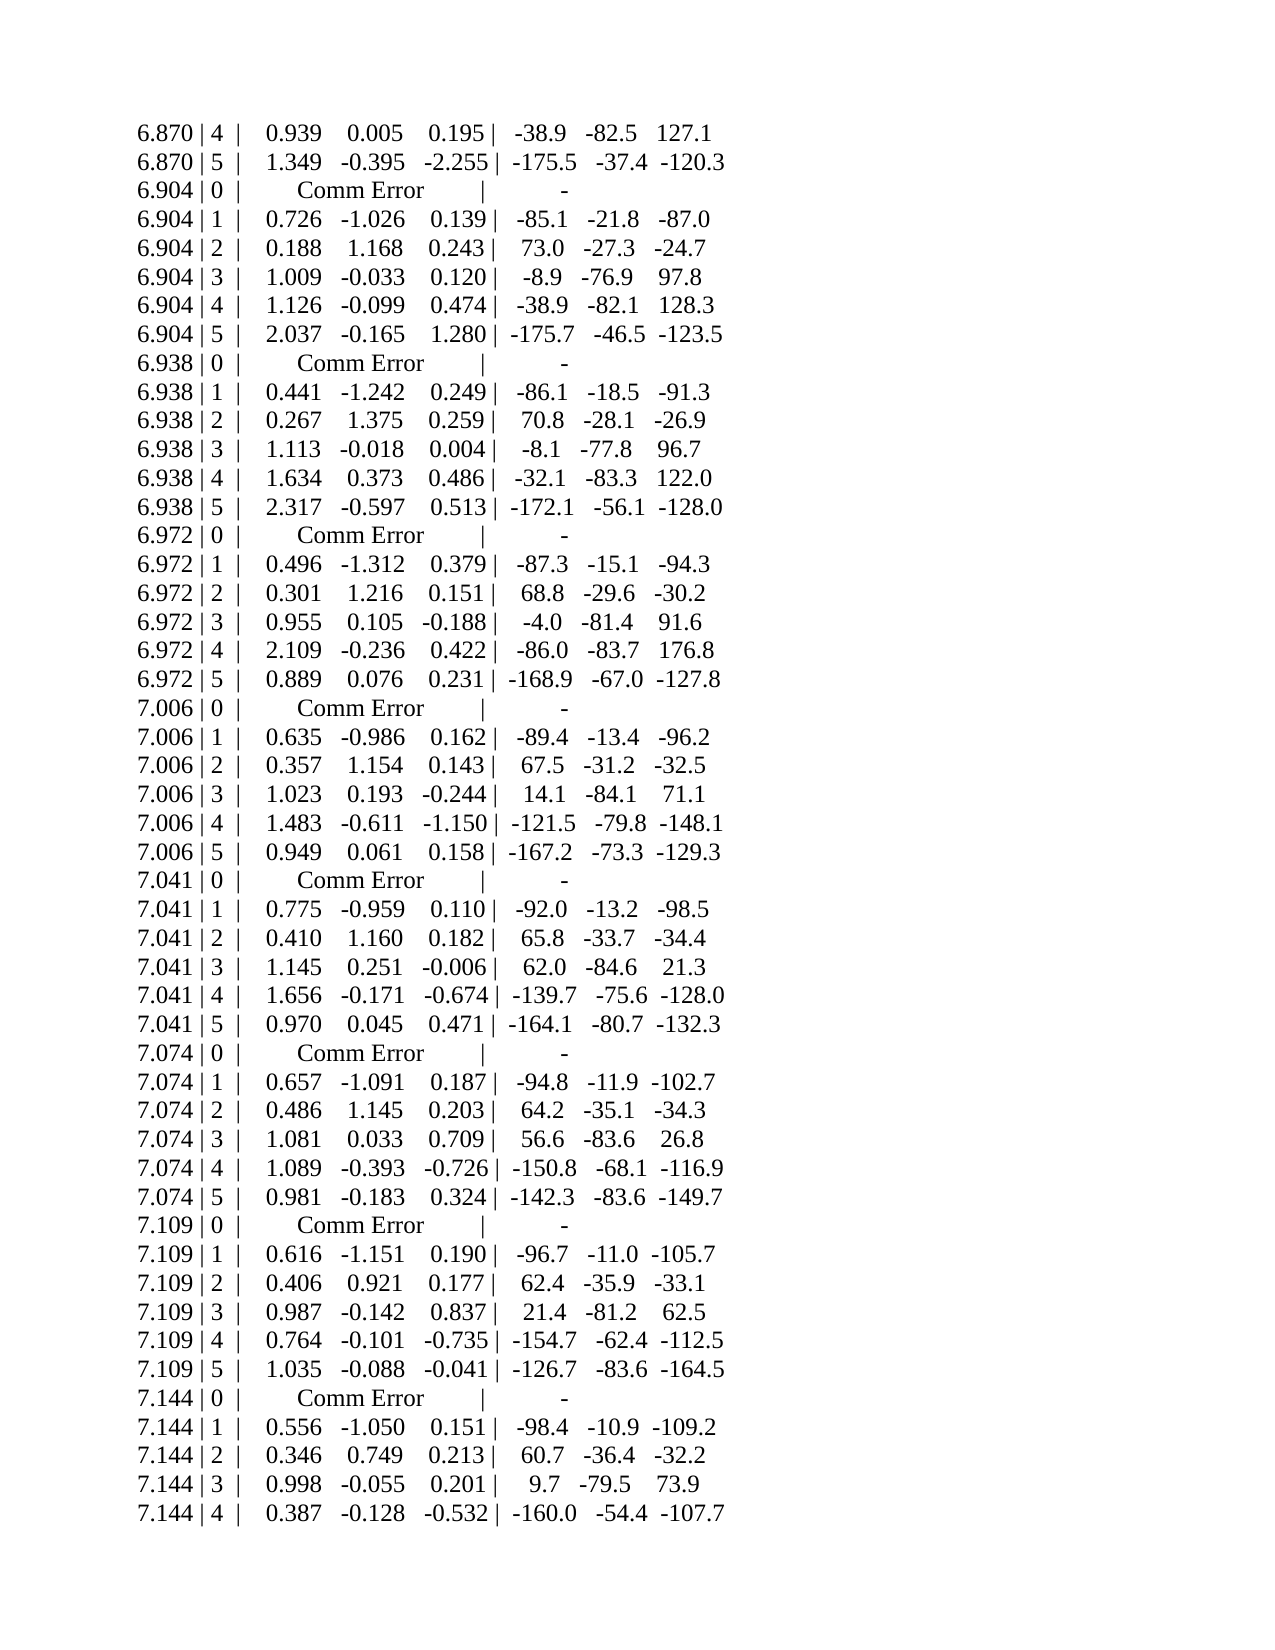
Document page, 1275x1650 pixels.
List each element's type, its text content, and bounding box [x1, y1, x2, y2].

text 6.904 | 3 | 1.009 -0.033 0.120 | -8.9 -76.9 97.8 [118, 262, 1157, 291]
text 6.938 | 4 | 1.634 0.373 0.486 | -32.1 -83.3 122.0 [118, 463, 1157, 492]
text 7.074 | 0 | Comm Error | - [118, 1038, 1157, 1067]
text 6.938 | 5 | 2.317 -0.597 0.513 | -172.1 -56.1 -128.0 [118, 492, 1157, 521]
text 6.938 | 1 | 0.441 -1.242 0.249 | -86.1 -18.5 -91.3 [118, 377, 1157, 406]
text 6.972 | 2 | 0.301 1.216 0.151 | 68.8 -29.6 -30.2 [118, 578, 1157, 607]
text 6.972 | 0 | Comm Error | - [118, 521, 1157, 549]
text 7.109 | 0 | Comm Error | - [118, 1211, 1157, 1239]
text 7.041 | 2 | 0.410 1.160 0.182 | 65.8 -33.7 -34.4 [118, 923, 1157, 952]
text 6.904 | 0 | Comm Error | - [118, 176, 1157, 204]
text 7.006 | 2 | 0.357 1.154 0.143 | 67.5 -31.2 -32.5 [118, 751, 1157, 779]
text 6.938 | 3 | 1.113 -0.018 0.004 | -8.1 -77.8 96.7 [118, 434, 1157, 463]
text 7.006 | 5 | 0.949 0.061 0.158 | -167.2 -73.3 -129.3 [118, 837, 1157, 866]
text 6.904 | 2 | 0.188 1.168 0.243 | 73.0 -27.3 -24.7 [118, 233, 1157, 262]
text 7.041 | 0 | Comm Error | - [118, 866, 1157, 894]
text 7.144 | 0 | Comm Error | - [118, 1383, 1157, 1412]
text 6.938 | 0 | Comm Error | - [118, 348, 1157, 377]
text 7.144 | 3 | 0.998 -0.055 0.201 | 9.7 -79.5 73.9 [118, 1469, 1157, 1498]
text 7.006 | 4 | 1.483 -0.611 -1.150 | -121.5 -79.8 -148.1 [118, 808, 1157, 837]
text 6.904 | 4 | 1.126 -0.099 0.474 | -38.9 -82.1 128.3 [118, 291, 1157, 319]
text 7.074 | 3 | 1.081 0.033 0.709 | 56.6 -83.6 26.8 [118, 1124, 1157, 1153]
text 7.006 | 0 | Comm Error | - [118, 693, 1157, 722]
text 7.109 | 2 | 0.406 0.921 0.177 | 62.4 -35.9 -33.1 [118, 1268, 1157, 1297]
text 7.041 | 5 | 0.970 0.045 0.471 | -164.1 -80.7 -132.3 [118, 1009, 1157, 1038]
text 7.041 | 4 | 1.656 -0.171 -0.674 | -139.7 -75.6 -128.0 [118, 981, 1157, 1009]
text 7.109 | 4 | 0.764 -0.101 -0.735 | -154.7 -62.4 -112.5 [118, 1326, 1157, 1354]
text 7.041 | 1 | 0.775 -0.959 0.110 | -92.0 -13.2 -98.5 [118, 894, 1157, 923]
text 6.938 | 2 | 0.267 1.375 0.259 | 70.8 -28.1 -26.9 [118, 406, 1157, 434]
text 7.006 | 1 | 0.635 -0.986 0.162 | -89.4 -13.4 -96.2 [118, 722, 1157, 751]
text 7.144 | 4 | 0.387 -0.128 -0.532 | -160.0 -54.4 -107.7 [118, 1498, 1157, 1527]
text 6.972 | 3 | 0.955 0.105 -0.188 | -4.0 -81.4 91.6 [118, 607, 1157, 636]
text 7.006 | 3 | 1.023 0.193 -0.244 | 14.1 -84.1 71.1 [118, 779, 1157, 808]
text 7.074 | 5 | 0.981 -0.183 0.324 | -142.3 -83.6 -149.7 [118, 1182, 1157, 1211]
text 7.109 | 3 | 0.987 -0.142 0.837 | 21.4 -81.2 62.5 [118, 1297, 1157, 1326]
text 6.972 | 5 | 0.889 0.076 0.231 | -168.9 -67.0 -127.8 [118, 664, 1157, 693]
text 6.972 | 1 | 0.496 -1.312 0.379 | -87.3 -15.1 -94.3 [118, 549, 1157, 578]
text 7.109 | 1 | 0.616 -1.151 0.190 | -96.7 -11.0 -105.7 [118, 1239, 1157, 1268]
text 7.074 | 1 | 0.657 -1.091 0.187 | -94.8 -11.9 -102.7 [118, 1067, 1157, 1096]
text 6.972 | 4 | 2.109 -0.236 0.422 | -86.0 -83.7 176.8 [118, 636, 1157, 664]
text 7.144 | 2 | 0.346 0.749 0.213 | 60.7 -36.4 -32.2 [118, 1441, 1157, 1469]
text 7.074 | 2 | 0.486 1.145 0.203 | 64.2 -35.1 -34.3 [118, 1096, 1157, 1124]
text 6.904 | 5 | 2.037 -0.165 1.280 | -175.7 -46.5 -123.5 [118, 319, 1157, 348]
text 7.041 | 3 | 1.145 0.251 -0.006 | 62.0 -84.6 21.3 [118, 952, 1157, 981]
text 6.904 | 1 | 0.726 -1.026 0.139 | -85.1 -21.8 -87.0 [118, 204, 1157, 233]
text 7.109 | 5 | 1.035 -0.088 -0.041 | -126.7 -83.6 -164.5 [118, 1354, 1157, 1383]
text 7.074 | 4 | 1.089 -0.393 -0.726 | -150.8 -68.1 -116.9 [118, 1153, 1157, 1182]
text 6.870 | 4 | 0.939 0.005 0.195 | -38.9 -82.5 127.1 [118, 118, 1157, 147]
text 6.870 | 5 | 1.349 -0.395 -2.255 | -175.5 -37.4 -120.3 [118, 147, 1157, 176]
text 7.144 | 1 | 0.556 -1.050 0.151 | -98.4 -10.9 -109.2 [118, 1412, 1157, 1441]
